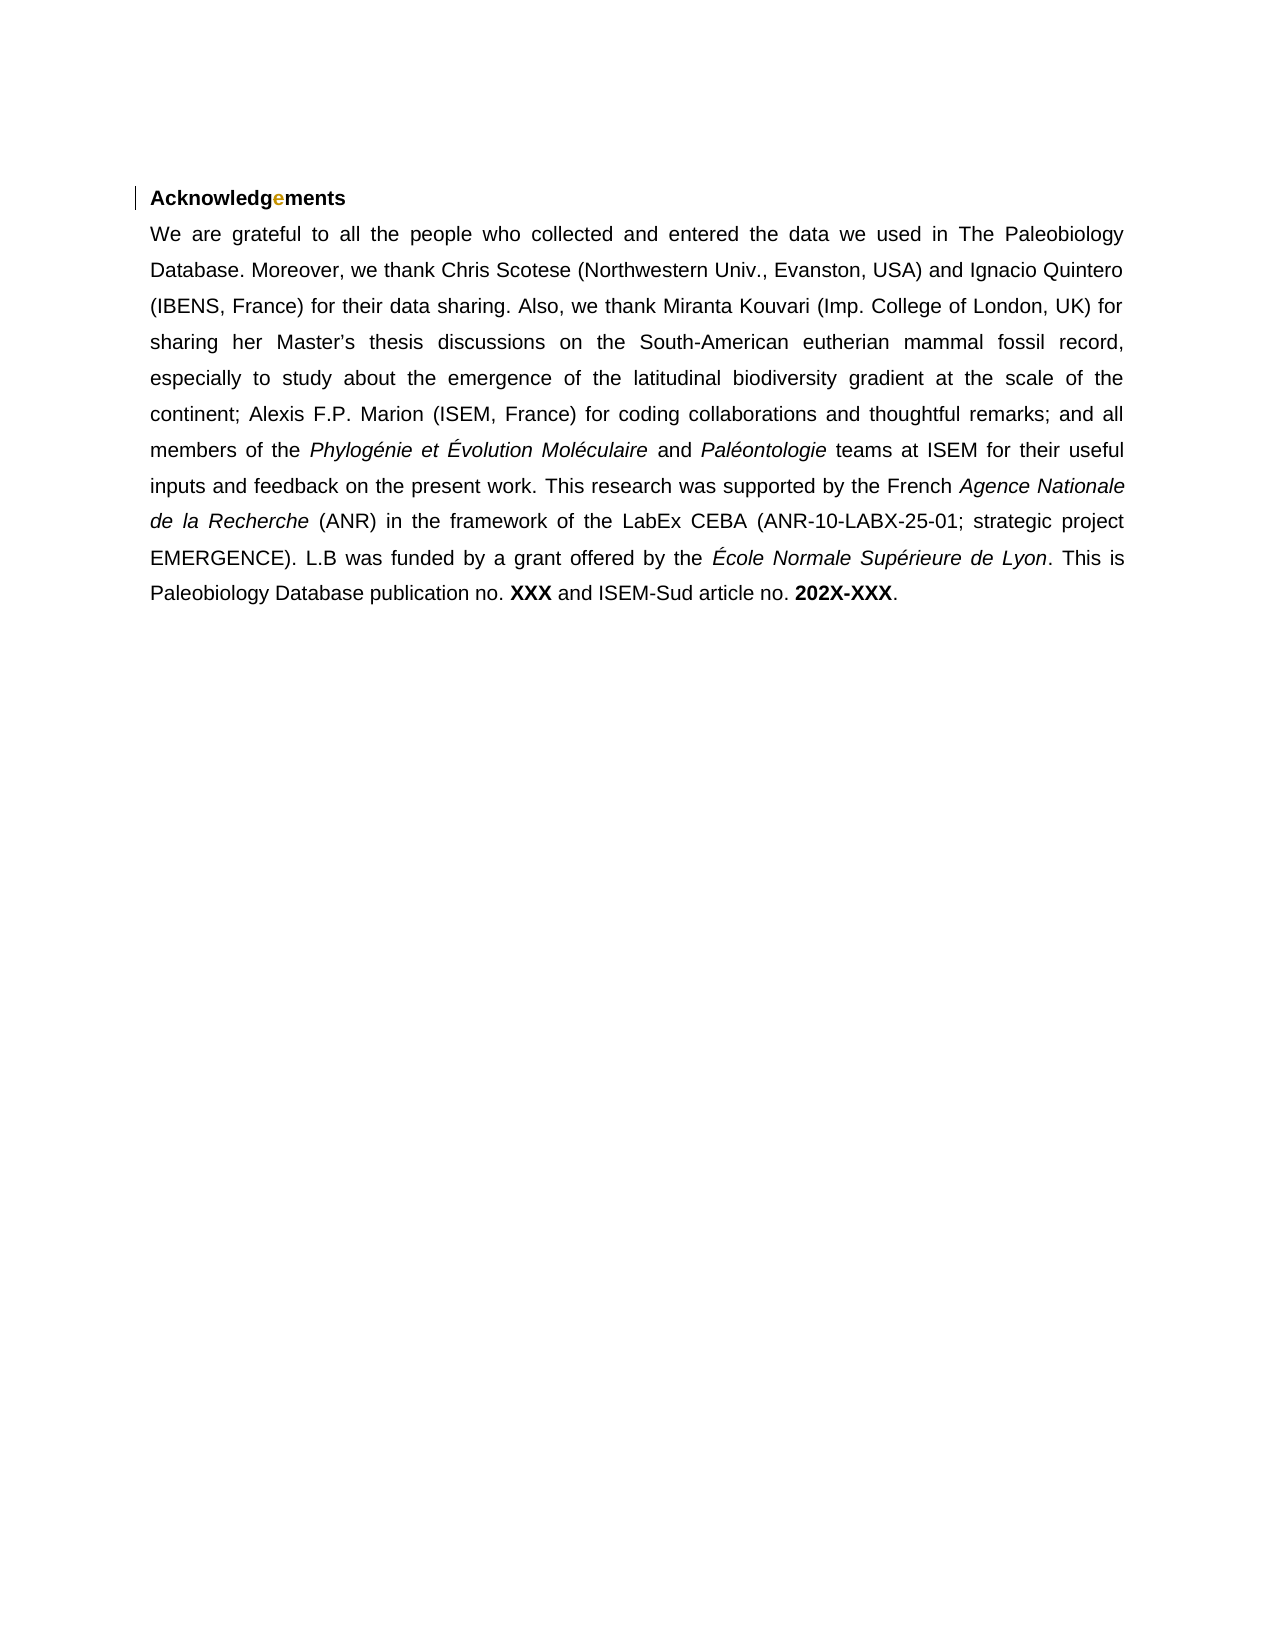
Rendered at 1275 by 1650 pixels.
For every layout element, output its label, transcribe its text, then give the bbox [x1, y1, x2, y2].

text We are grateful to all the people who collected and entered the data we used in The Paleobiology Database. Moreover, we thank Chris Scotese (Northwestern Univ., Evanston, USA) and Ignacio Quintero (IBENS, France) for their data sharing. Also, we thank Miranta Kouvari (Imp. College of London, UK) for sharing her Master’s thesis discussions on the South-American eutherian mammal fossil record, especially to study about the emergence of the latitudinal biodiversity gradient at the scale of the continent; Alexis F.P. Marion (ISEM, France) for coding collaborations and thoughtful remarks; and all members of the Phylogénie et Évolution Moléculaire and Paléontologie teams at ISEM for their useful inputs and feedback on the present work. This research was supported by the French Agence Nationale de la Recherche (ANR) in the framework of the LabEx CEBA (ANR-10-LABX-25-01; strategic project EMERGENCE). L.B was funded by a grant offered by the École Normale Supérieure de Lyon. This is Paleobiology Database publication no. XXX and ISEM-Sud article no. 202X-XXX. [150, 222, 1125, 605]
text Acknowledgments [150, 186, 1125, 210]
